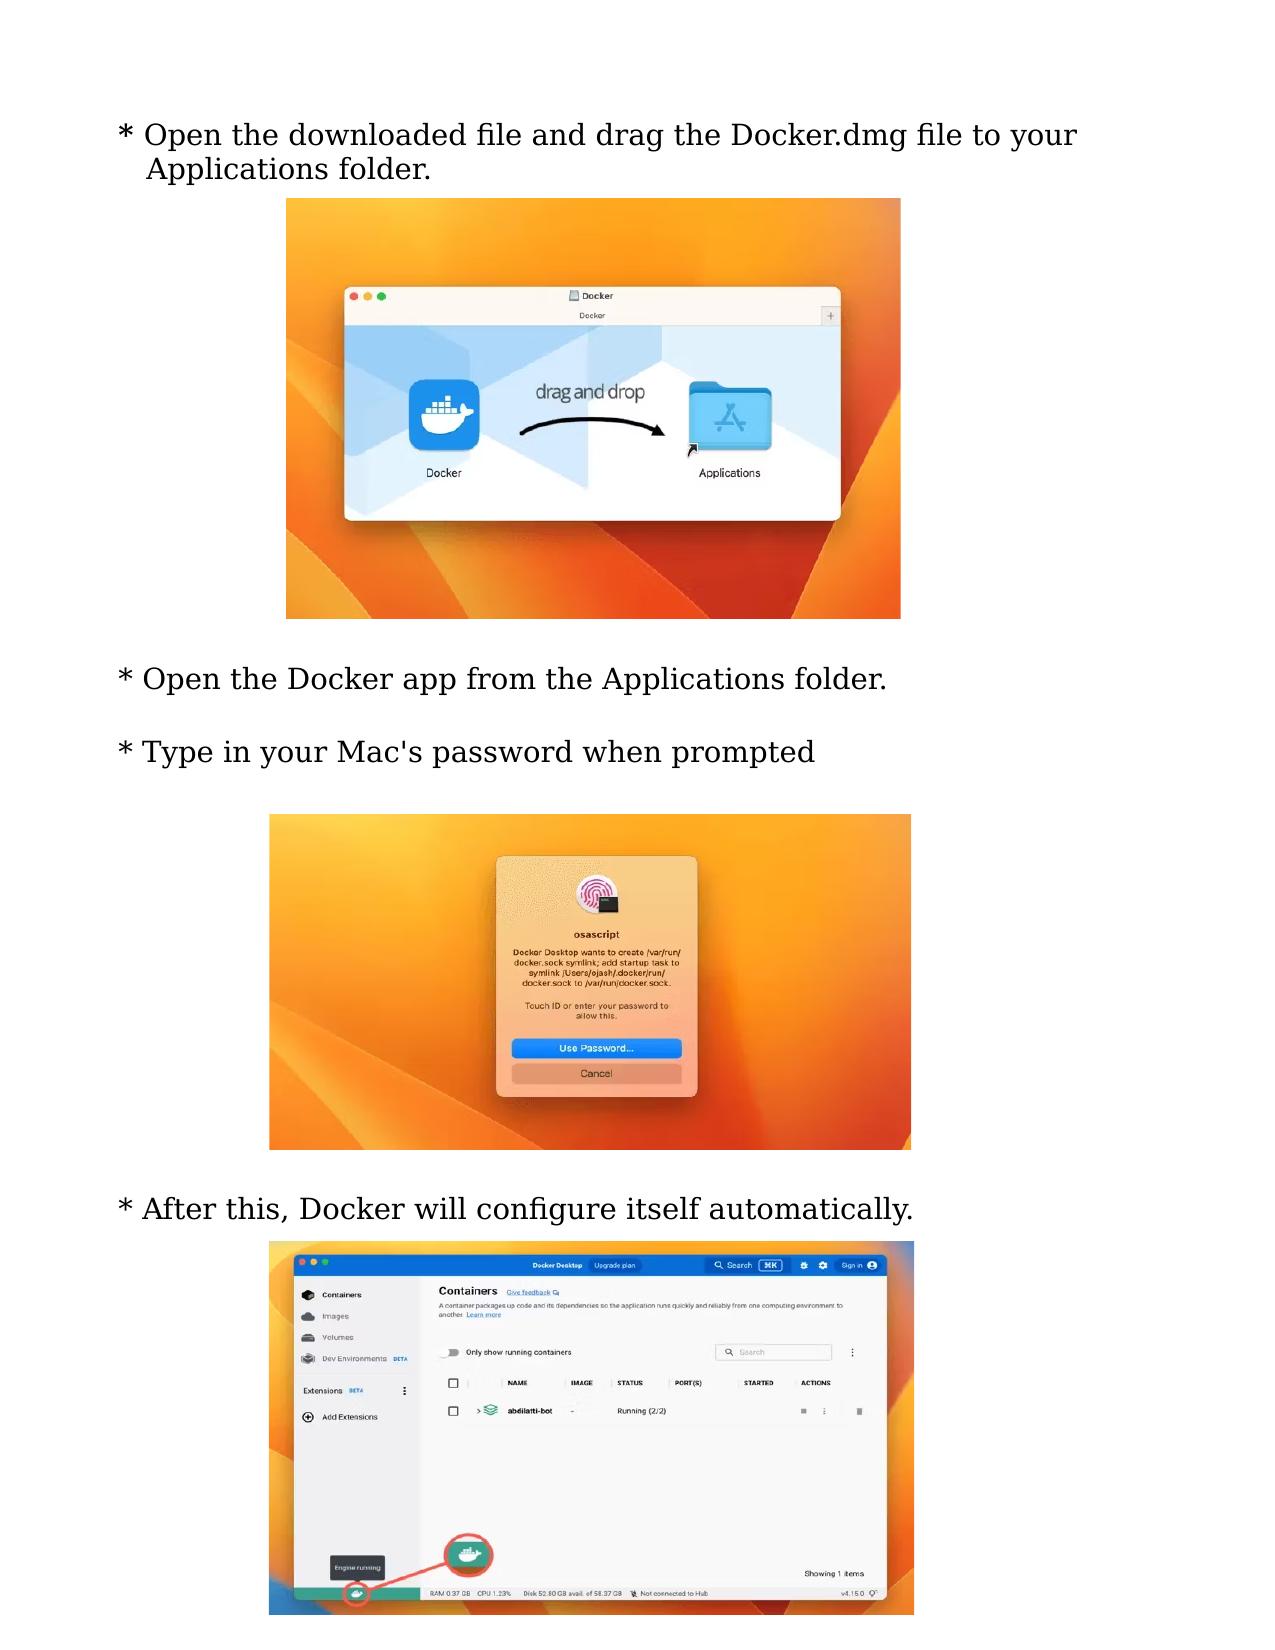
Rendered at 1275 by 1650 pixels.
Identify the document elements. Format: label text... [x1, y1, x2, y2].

text * Open the Docker app from the Applications folder. [118, 663, 1157, 697]
picture [268, 1241, 915, 1615]
picture [269, 814, 912, 1150]
text Applications folder. [118, 152, 1157, 186]
list * Type in your Mac's password when prompted [118, 736, 1157, 769]
picture [286, 198, 901, 619]
text * Open the downloaded file and drag the Docker.dmg file to your [118, 118, 1157, 152]
text * After this, Docker will configure itself automatically. [118, 1192, 1157, 1226]
